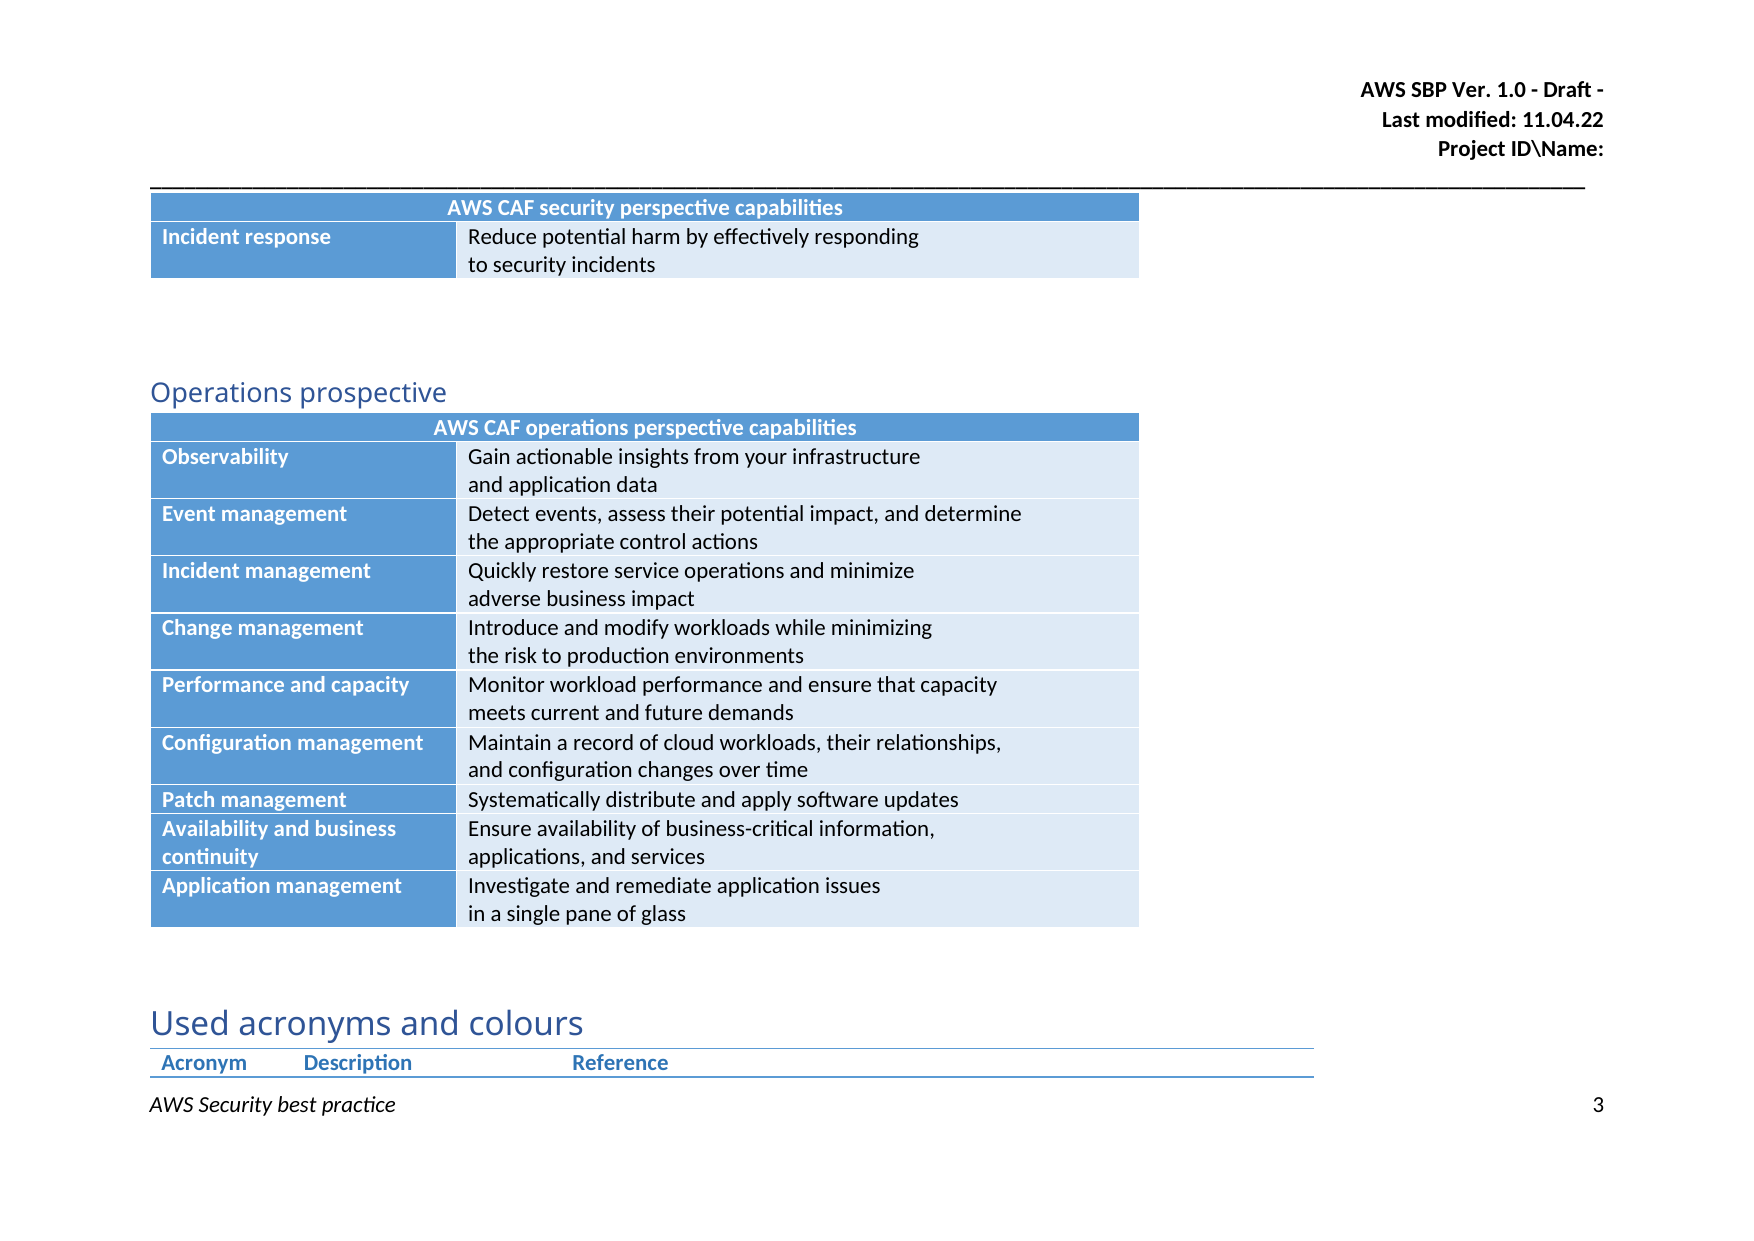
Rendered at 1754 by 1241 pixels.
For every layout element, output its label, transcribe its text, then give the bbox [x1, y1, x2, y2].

table_cell Application management [151, 871, 456, 927]
table_header Description [292, 1049, 561, 1076]
subtitle Operations prospective [150, 373, 1604, 410]
table_cell Incident management [151, 556, 456, 612]
table_cell Quickly restore service operations and minimize adverse business impact [457, 556, 1139, 612]
table_cell Patch management [151, 785, 456, 813]
table_cell Systematically distribute and apply software updates [457, 785, 1139, 813]
table_cell Incident response [151, 222, 456, 278]
table_cell Investigate and remediate application issues in a single pane of glass [457, 871, 1139, 927]
subtitle Used acronyms and colours [150, 999, 1604, 1045]
table_cell Configuration management [151, 728, 456, 784]
table_cell Observability [151, 442, 456, 498]
table_cell Monitor workload performance and ensure that capacity meets current and future demands [457, 671, 1139, 727]
table_cell Maintain a record of cloud workloads, their relationships, and configuration changes over time [457, 728, 1139, 784]
table_header Reference [561, 1049, 1314, 1076]
table_cell Introduce and modify workloads while minimizing the risk to production environments [457, 614, 1139, 669]
table_cell Detect events, assess their potential impact, and determine the appropriate control actions [457, 499, 1139, 555]
table_header AWS CAF operations perspective capabilities [151, 413, 1139, 441]
table_cell Ensure availability of business-critical information, applications, and services [457, 814, 1139, 870]
table_cell Event management [151, 499, 456, 555]
table_cell Gain actionable insights from your infrastructure and application data [457, 442, 1139, 498]
table_cell Reduce potential harm by effectively responding to security incidents [457, 222, 1139, 278]
table_header AWS CAF security perspective capabilities [151, 193, 1139, 221]
table_cell Availability and business continuity [151, 814, 456, 870]
table_cell Performance and capacity [151, 671, 456, 727]
table_header Acronym [150, 1049, 292, 1076]
table_cell Change management [151, 614, 456, 669]
